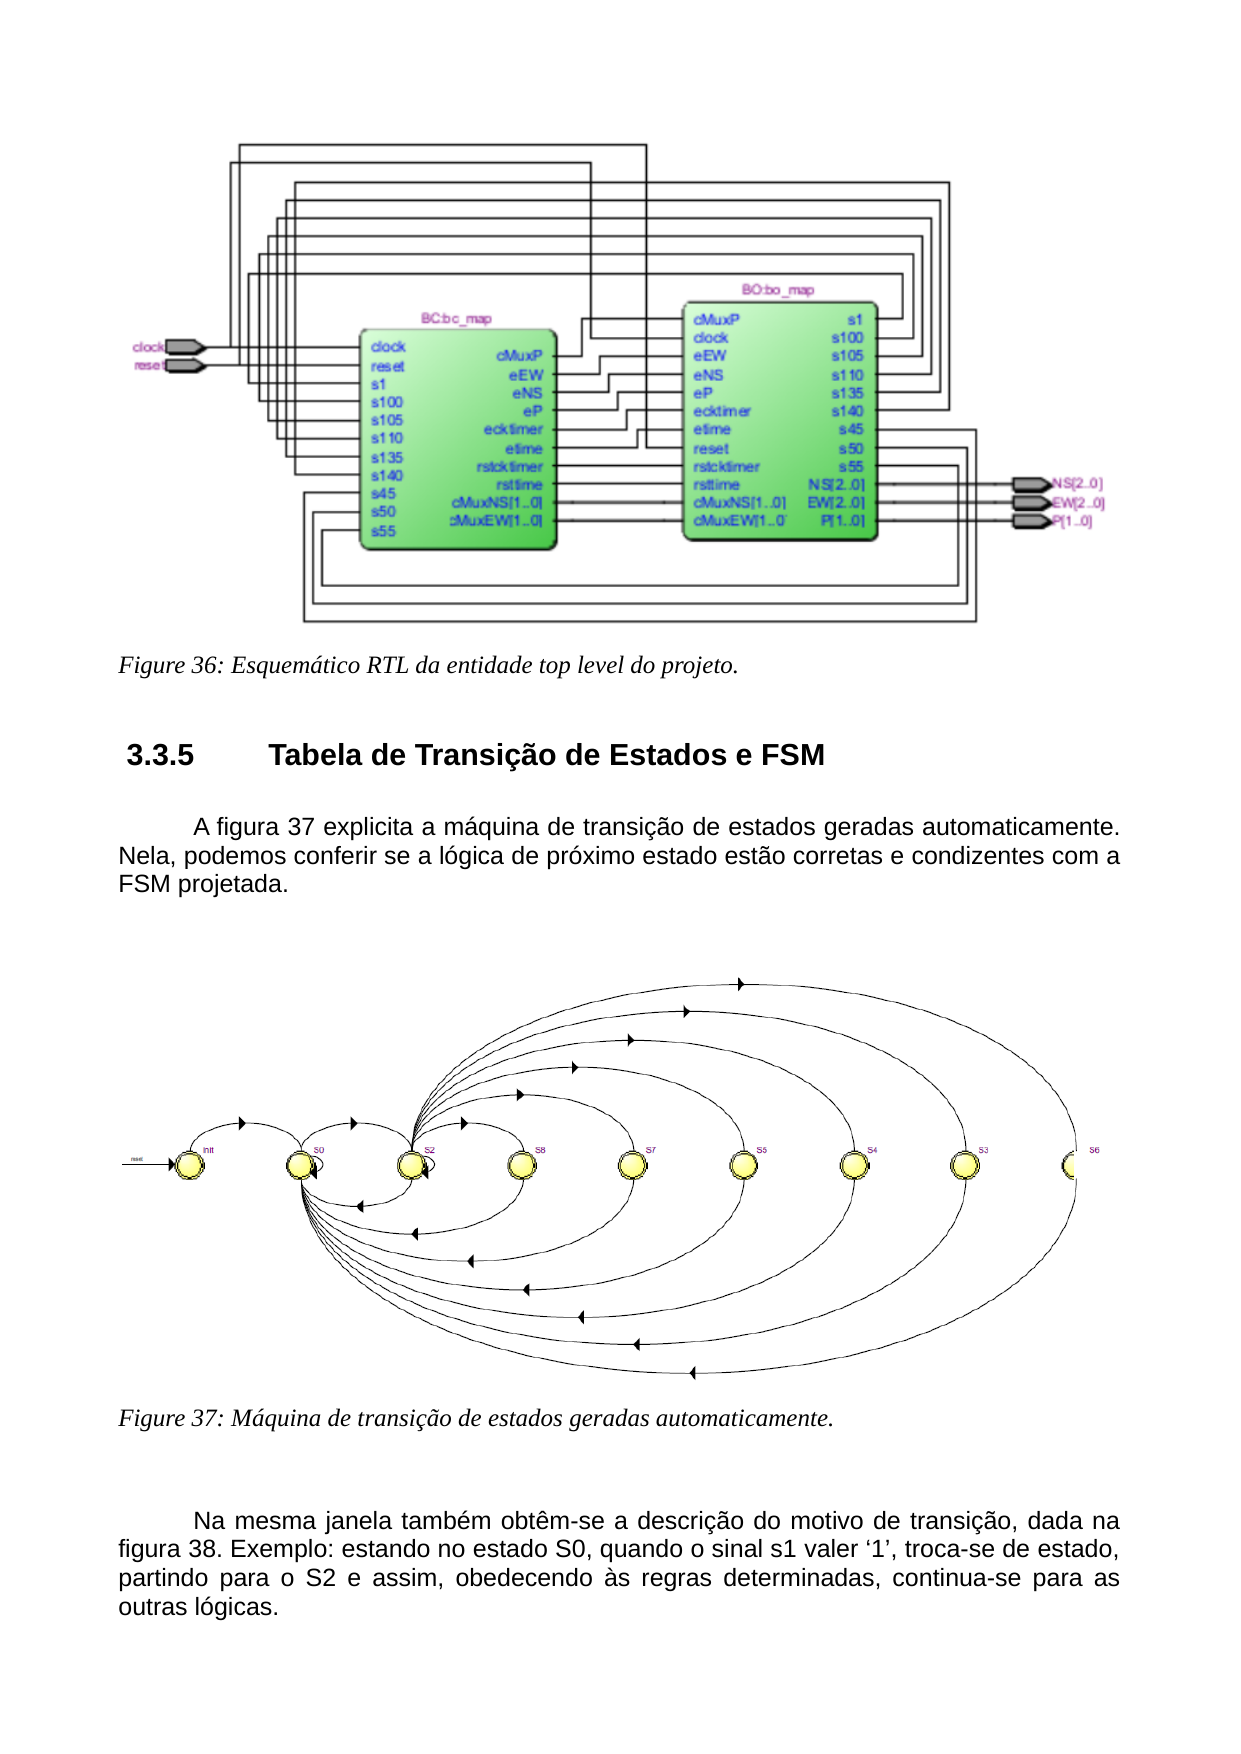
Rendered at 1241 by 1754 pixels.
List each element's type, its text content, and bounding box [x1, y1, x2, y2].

text Na mesma janela também obtêm-se a descrição do motivo de transição, dada na figura 3.26. Exemplo: estando no estado S0, quando o sinal s1 valer ‘1’, troca-se de estado, partindo para o S2 e assim, obedecendo às regras determinadas, continua-se para as outras lógicas. [118, 1506, 1122, 1621]
text Figure 3.25: Máquina de transição de estados geradas automaticamente. [118, 1398, 1122, 1432]
text Figure 3.24: Esquemático RTL da entidade top level do projeto. [118, 645, 1122, 679]
text A figura 3.25 explicita a máquina de transição de estados geradas automaticamente. Nela, podemos conferir se a lógica de próximo estado estão corretas e condizentes com a FSM projetada. [118, 812, 1122, 898]
picture [118, 945, 1123, 1398]
subtitle Tabela de Transição de Estados e FSM [118, 737, 1122, 772]
picture [118, 130, 1123, 645]
